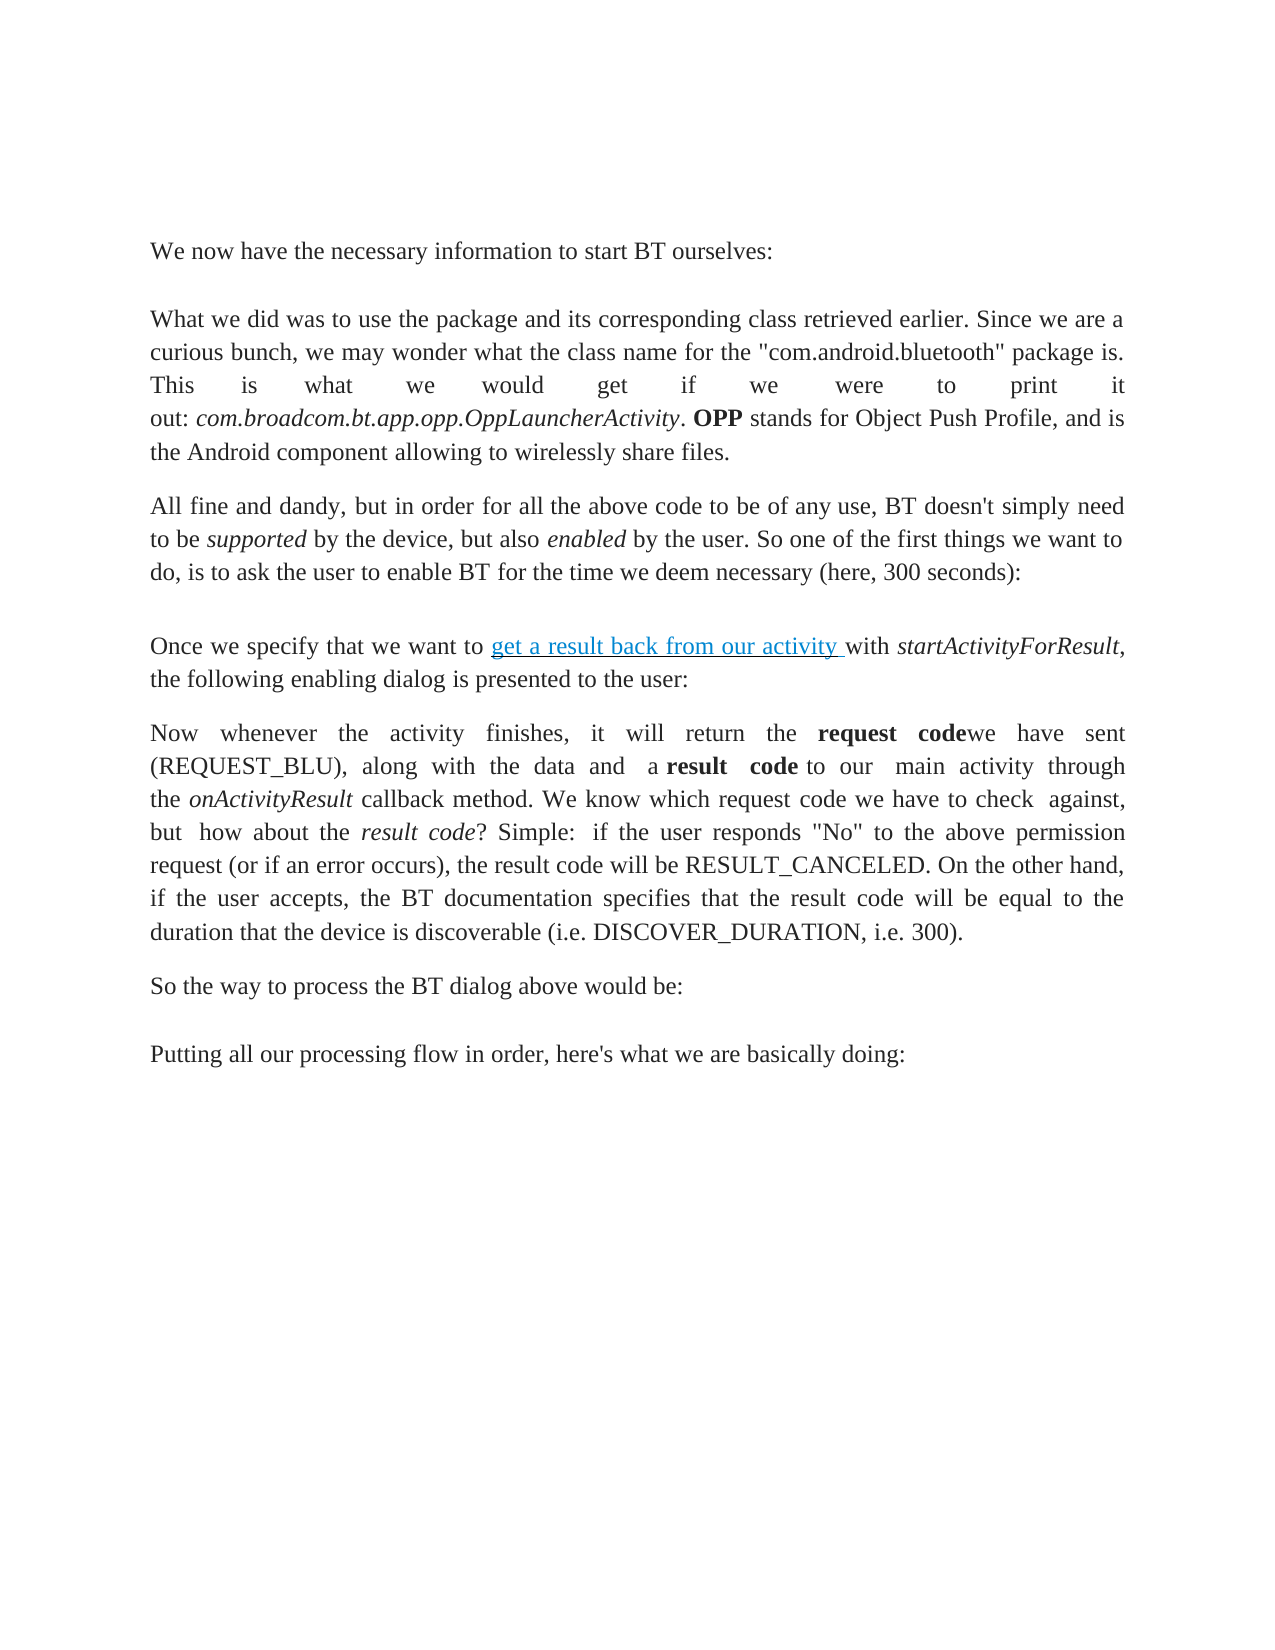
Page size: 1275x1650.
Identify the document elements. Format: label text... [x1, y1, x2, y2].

text Now whenever the activity finishes, it will return the request codewe have sent (REQUEST_BLU), along with the data and a result code to our main activity through the onActivityResult callback method. We know which request code we have to check against, but how about the result code? Simple: if the user responds "No" to the above permission request (or if an error occurs), the result code will be RESULT_CANCELED. On the other hand, if the user accepts, the BT documentation specifies that the result code will be equal to the duration that the device is discoverable (i.e. DISCOVER_DURATION, i.e. 300). [150, 718, 1126, 945]
text What we did was to use the package and its corresponding class retrieved earlier. Since we are a curious bunch, we may wonder what the class name for the "com.android.bluetooth" package is. This is what we would get if we were to print it out: com.broadcom.bt.app.opp.OppLauncherActivity. OPP stands for Object Push Profile, and is the Android component allowing to wirelessly share files. [150, 304, 1125, 465]
text All fine and dandy, but in order for all the above code to be of any use, BT doesn't simply need to be supported by the device, but also enabled by the user. So one of the first things we want to do, is to ask the user to enable BT for the time we deem necessary (here, 300 seconds): [150, 491, 1124, 586]
text We now have the necessary information to start BT ourselves: [150, 236, 1219, 264]
text Once we specify that we want to get a result back from our activity with startActivityForResult, the following enabling dialog is presented to the user: [150, 631, 1125, 693]
text So the way to process the BT dialog above would be: [150, 971, 1219, 1000]
text Putting all our processing flow in order, here's what we are basically doing: [150, 1039, 1219, 1068]
